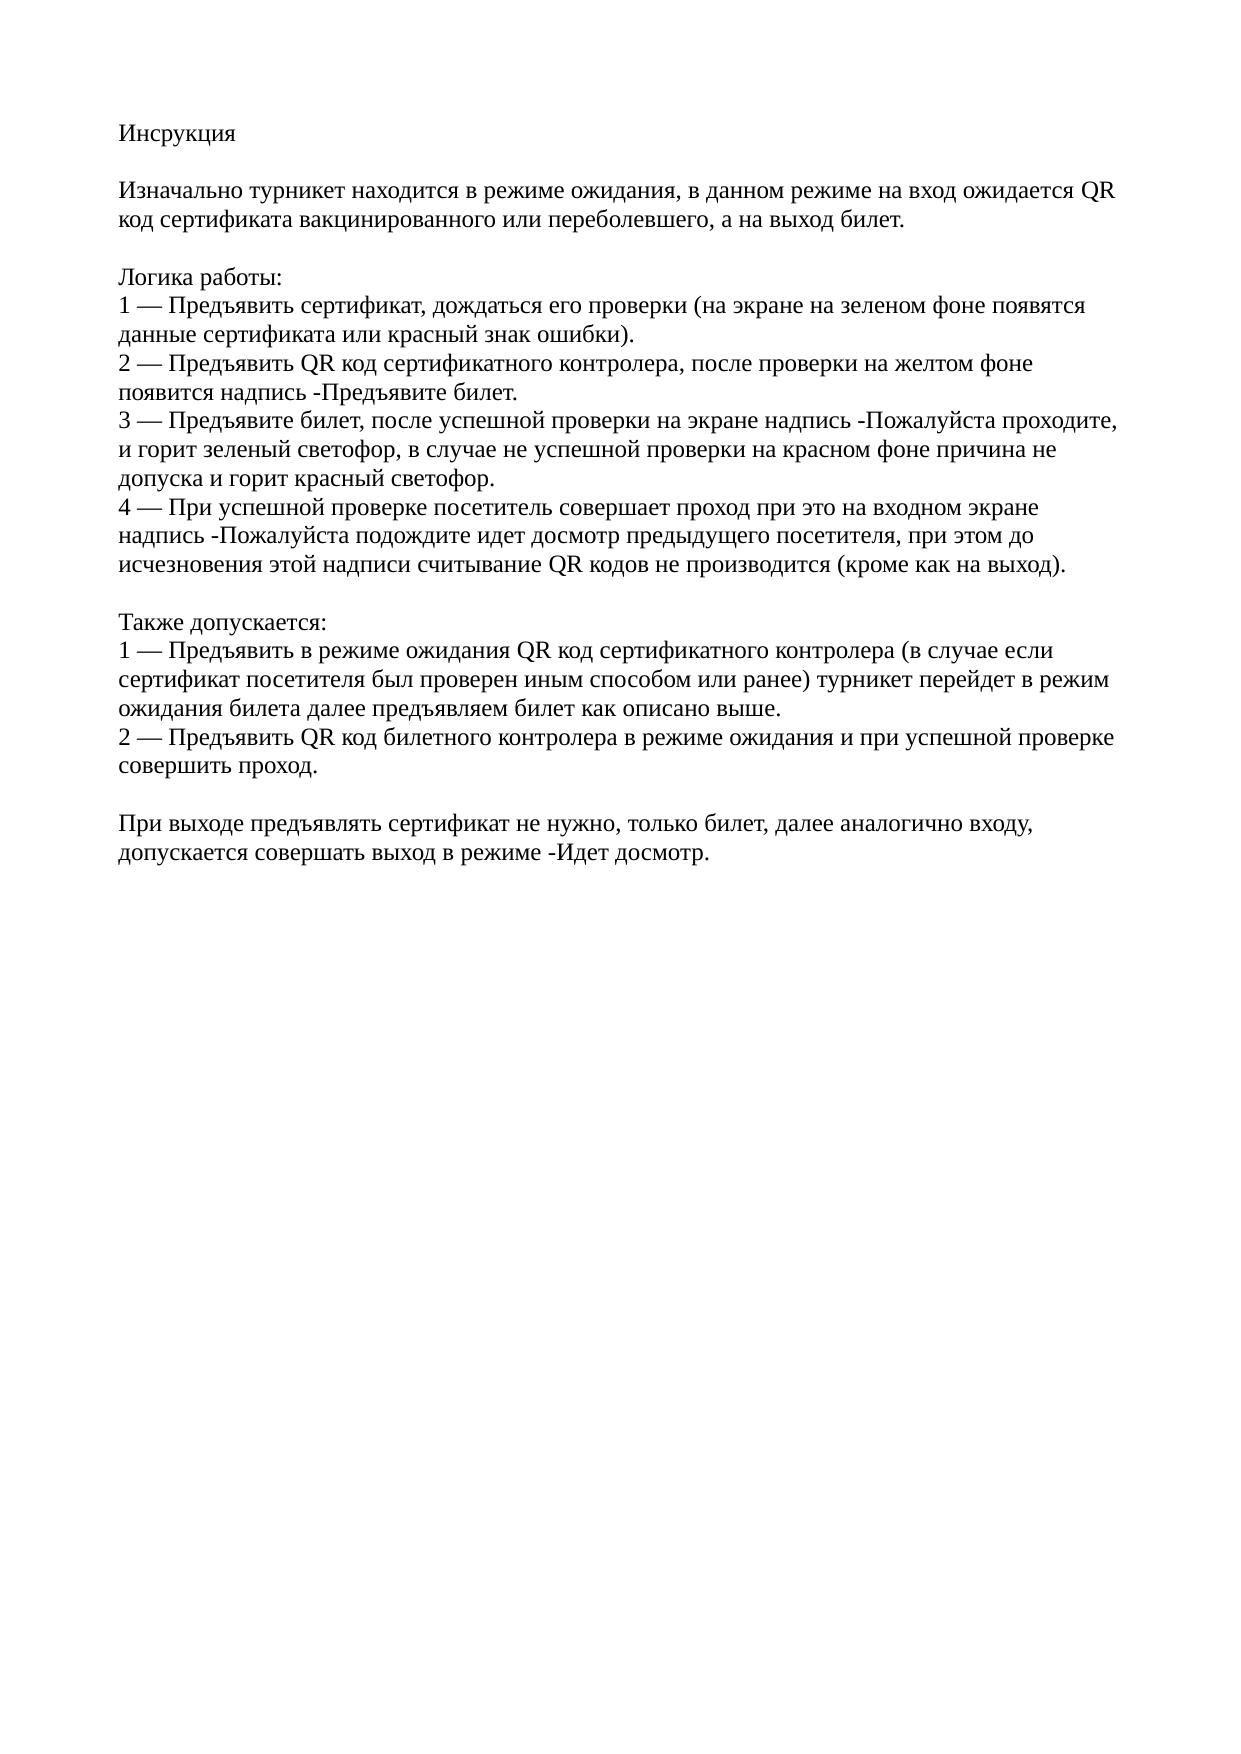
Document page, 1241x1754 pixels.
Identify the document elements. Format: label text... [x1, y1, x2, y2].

text 1 — Предъявить сертификат, дождаться его проверки (на экране на зеленом фоне появятся данные сертификата или красный знак ошибки). [118, 291, 1122, 348]
text Инсрукция [118, 118, 1122, 147]
text 4 — При успешной проверке посетитель совершает проход при это на входном экране надпись -Пожалуйста подождите идет досмотр предыдущего посетителя, при этом до исчезновения этой надписи считывание QR кодов не производится (кроме как на выход). [118, 492, 1122, 578]
text При выходе предъявлять сертификат не нужно, только билет, далее аналогично входу, допускается совершать выход в режиме -Идет досмотр. [118, 808, 1122, 866]
text 2 — Предъявить QR код билетного контролера в режиме ожидания и при успешной проверке совершить проход. [118, 722, 1122, 779]
text Также допускается: [118, 607, 1122, 636]
text 2 — Предъявить QR код сертификатного контролера, после проверки на желтом фоне появится надпись -Предъявите билет. [118, 348, 1122, 406]
text 1 — Предъявить в режиме ожидания QR код сертификатного контролера (в случае если сертификат посетителя был проверен иным способом или ранее) турникет перейдет в режим ожидания билета далее предъявляем билет как описано выше. [118, 636, 1122, 722]
text 3 — Предъявите билет, после успешной проверки на экране надпись -Пожалуйста проходите, и горит зеленый светофор, в случае не успешной проверки на красном фоне причина не допуска и горит красный светофор. [118, 406, 1122, 492]
text Изначально турникет находится в режиме ожидания, в данном режиме на вход ожидается QR код сертификата вакцинированного или переболевшего, а на выход билет. [118, 176, 1122, 233]
text Логика работы: [118, 262, 1122, 291]
